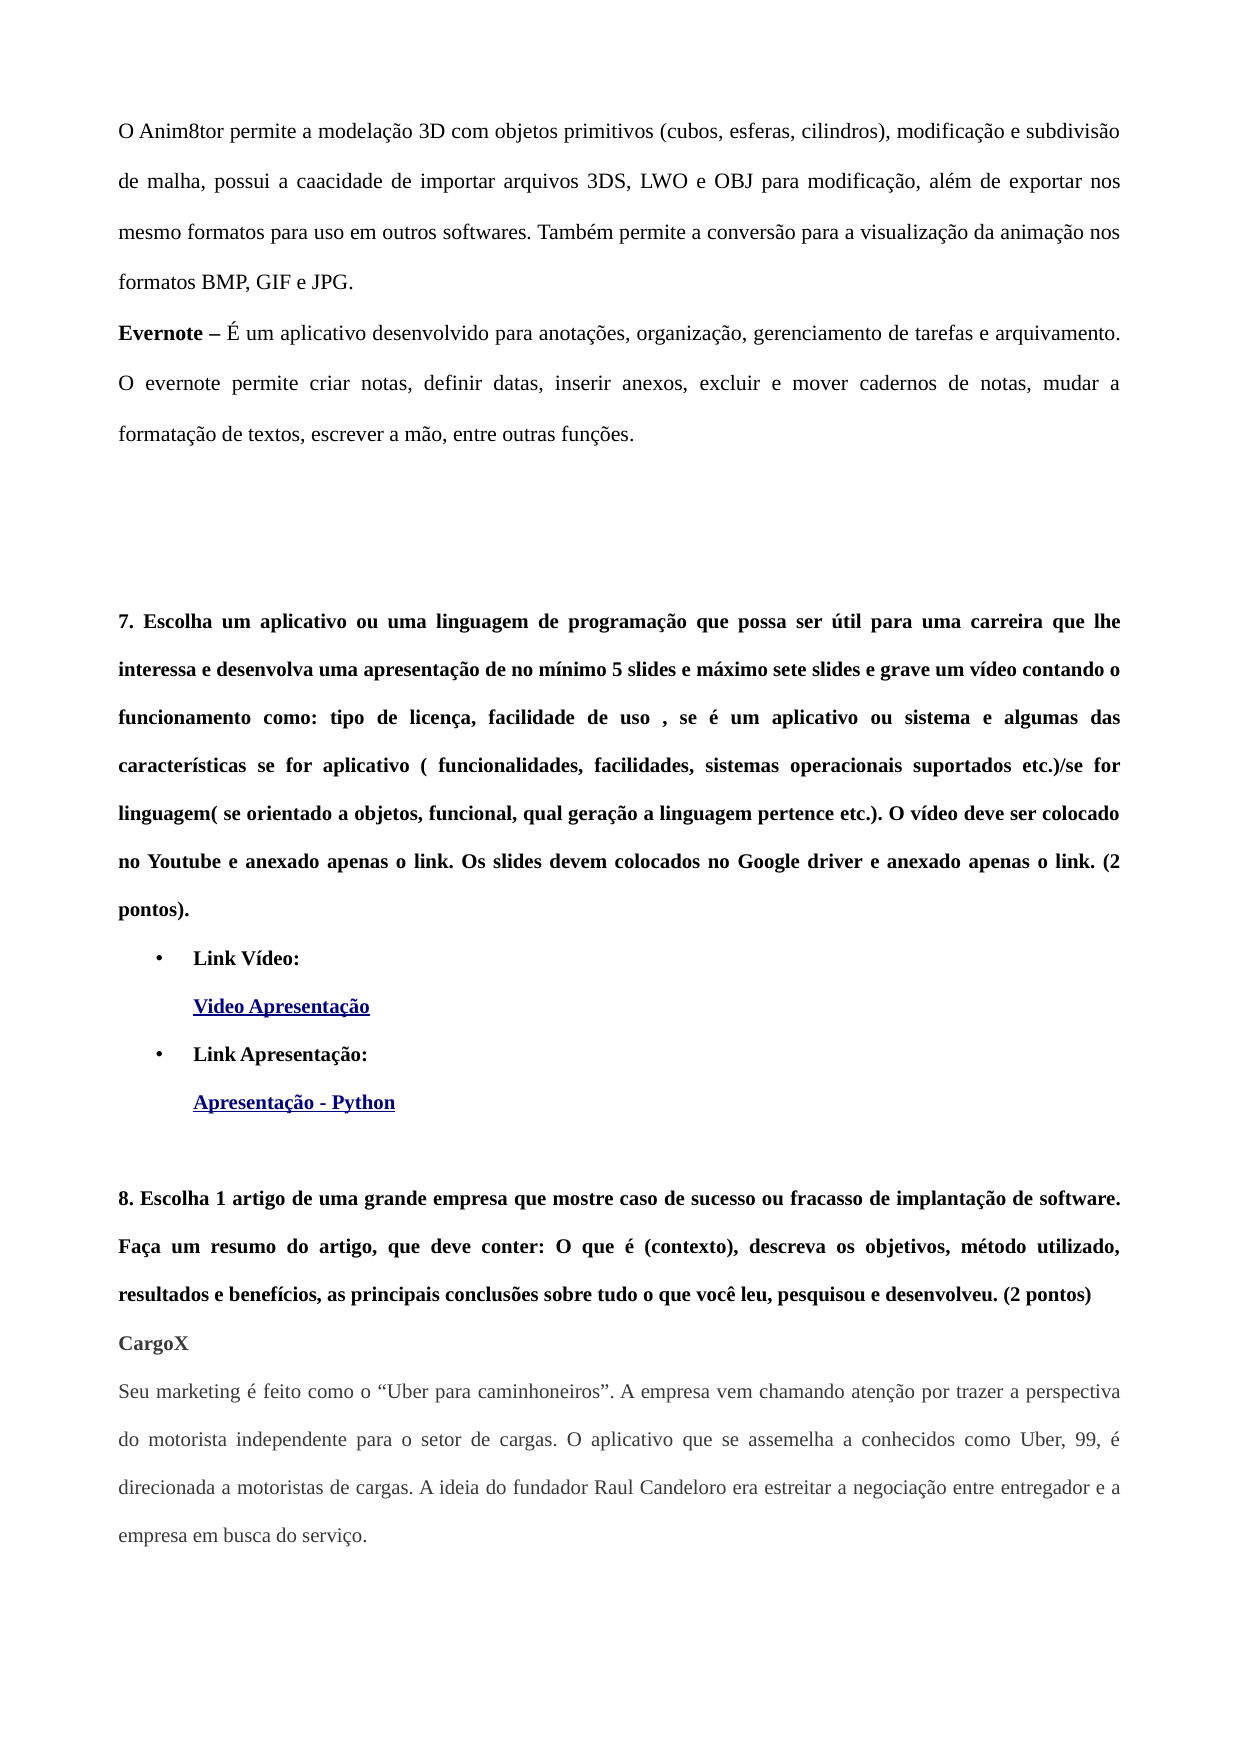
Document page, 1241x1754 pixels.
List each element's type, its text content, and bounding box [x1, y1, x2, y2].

text 8. Escolha 1 artigo de uma grande empresa que mostre caso de sucesso ou fracasso de implantação de software. Faça um resumo do artigo, que deve conter: O que é (contexto), descreva os objetivos, método utilizado, resultados e benefícios, as principais conclusões sobre tudo o que você leu, pesquisou e desenvolveu. (2 pontos) [118, 1186, 1122, 1306]
text 7. Escolha um aplicativo ou uma linguagem de programação que possa ser útil para uma carreira que lhe interessa e desenvolva uma apresentação de no mínimo 5 slides e máximo sete slides e grave um vídeo contando o funcionamento como: tipo de licença, facilidade de uso , se é um aplicativo ou sistema e algumas das características se for aplicativo ( funcionalidades, facilidades, sistemas operacionais suportados etc.)/se for linguagem( se orientado a objetos, funcional, qual geração a linguagem pertence etc.). O vídeo deve ser colocado no Youtube e anexado apenas o link. Os slides devem colocados no Google driver e anexado apenas o link. (2 pontos). [118, 608, 1122, 921]
list Apresentação - Python [156, 1090, 1122, 1114]
text Evernote – É um aplicativo desenvolvido para anotações, organização, gerenciamento de tarefas e arquivamento. O evernote permite criar notas, definir datas, inserir anexos, excluir e mover cadernos de notas, mudar a formatação de textos, escrever a mão, entre outras funções. [118, 320, 1122, 446]
text CargoX [118, 1330, 1122, 1354]
list Link Apresentação: [156, 1042, 1122, 1066]
text O Anim8tor permite a modelação 3D com objetos primitivos (cubos, esferas, cilindros), modificação e subdivisão de malha, possui a caacidade de importar arquivos 3DS, LWO e OBJ para modificação, além de exportar nos mesmo formatos para uso em outros softwares. Também permite a conversão para a visualização da animação nos formatos BMP, GIF e JPG. [118, 118, 1122, 294]
list Video Apresentação [156, 993, 1122, 1018]
text Seu marketing é feito como o “Uber para caminhoneiros”. A empresa vem chamando atenção por trazer a perspectiva do motorista independente para o setor de cargas. O aplicativo que se assemelha a conhecidos como Uber, 99, é direcionada a motoristas de cargas. A ideia do fundador Raul Candeloro era estreitar a negociação entre entregador e a empresa em busca do serviço. [118, 1378, 1122, 1547]
list Link Vídeo: [156, 945, 1122, 969]
